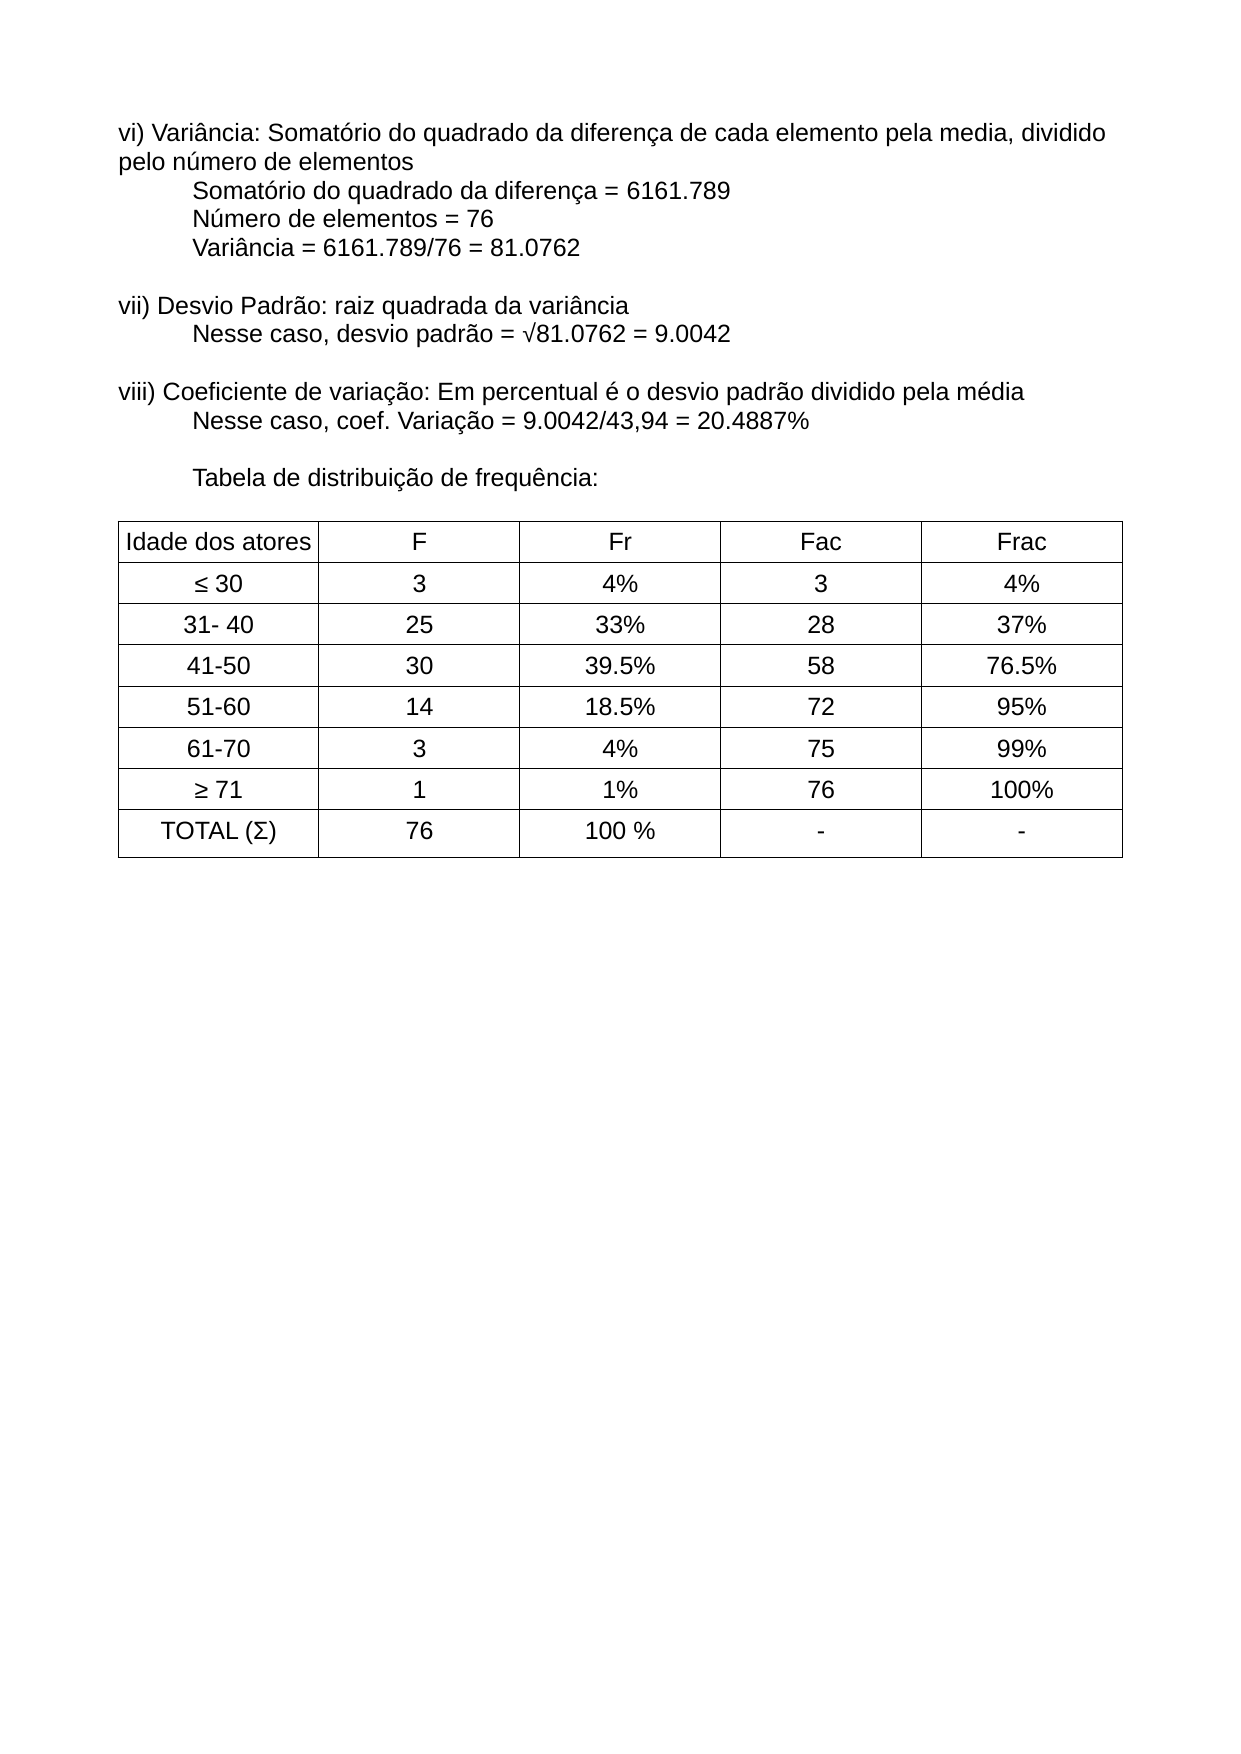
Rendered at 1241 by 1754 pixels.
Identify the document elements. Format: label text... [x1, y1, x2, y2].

table_cell 61-70 [119, 728, 318, 768]
text vii) Desvio Padrão: raiz quadrada da variância [118, 291, 1122, 319]
text Somatório do quadrado da diferença = 6161.789 [118, 176, 1122, 204]
table_cell 76 [319, 810, 519, 857]
table_cell 14 [319, 687, 519, 727]
text Nesse caso, coef. Variação = 9.0042/43,94 = 20.4887% [118, 406, 1122, 434]
table_cell 4% [520, 728, 720, 768]
table_cell 100 % [520, 810, 720, 857]
table_cell 51-60 [119, 687, 318, 727]
text Tabela de distribuição de frequência: [118, 463, 1122, 492]
table_cell 99% [922, 728, 1122, 768]
table_cell 33% [520, 604, 720, 644]
table_cell ≤ 30 [119, 563, 318, 603]
text Nesse caso, desvio padrão = √81.0762 = 9.0042 [118, 319, 1122, 348]
table_cell 4% [922, 563, 1122, 603]
table_cell 3 [319, 728, 519, 768]
table_cell 3 [319, 563, 519, 603]
text Número de elementos = 76 [118, 204, 1122, 233]
text vi) Variância: Somatório do quadrado da diferença de cada elemento pela media, dividido pelo número de elementos [118, 118, 1122, 176]
table_cell 76.5% [922, 645, 1122, 686]
table_cell 3 [721, 563, 921, 603]
table_cell 1% [520, 769, 720, 809]
table_cell TOTAL (Σ) [119, 810, 318, 857]
table_cell - [922, 810, 1122, 857]
table_cell 4% [520, 563, 720, 603]
table_cell 30 [319, 645, 519, 686]
table_header Frac [922, 522, 1122, 562]
table_cell 58 [721, 645, 921, 686]
table_cell 37% [922, 604, 1122, 644]
table_header Idade dos atores [119, 522, 318, 562]
text viii) Coeficiente de variação: Em percentual é o desvio padrão dividido pela média [118, 377, 1122, 406]
table_header Fr [520, 522, 720, 562]
table_cell 31- 40 [119, 604, 318, 644]
table_header Fac [721, 522, 921, 562]
table_cell 1 [319, 769, 519, 809]
table_cell 41-50 [119, 645, 318, 686]
table_cell 75 [721, 728, 921, 768]
table_cell 72 [721, 687, 921, 727]
table_cell 18.5% [520, 687, 720, 727]
text Variância = 6161.789/76 = 81.0762 [118, 233, 1122, 262]
table_header F [319, 522, 519, 562]
table_cell 39.5% [520, 645, 720, 686]
table_cell 28 [721, 604, 921, 644]
table_cell 76 [721, 769, 921, 809]
table_cell 100% [922, 769, 1122, 809]
table_cell ≥ 71 [119, 769, 318, 809]
table_cell 25 [319, 604, 519, 644]
table_cell - [721, 810, 921, 857]
table_cell 95% [922, 687, 1122, 727]
